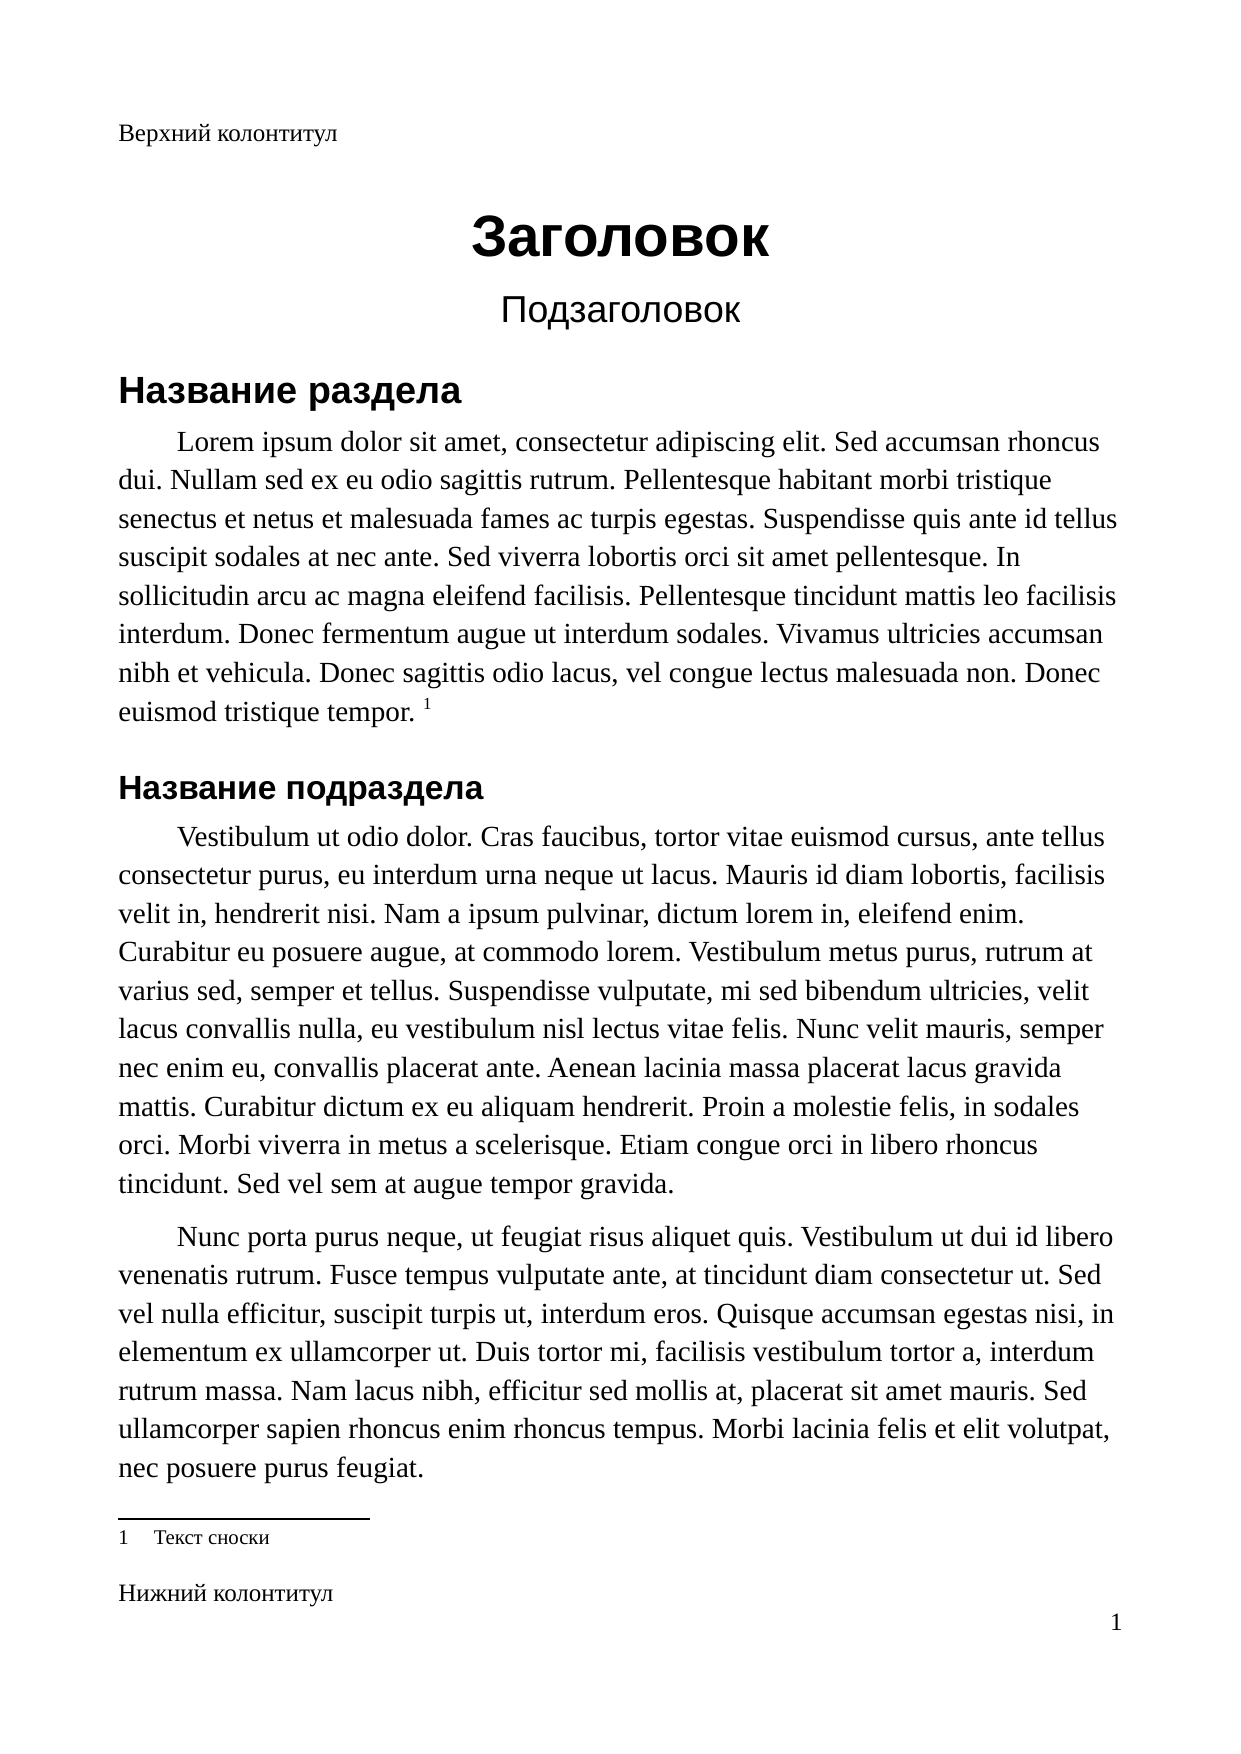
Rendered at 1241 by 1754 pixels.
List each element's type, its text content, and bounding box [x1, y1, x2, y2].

text Nunc porta purus neque, ut feugiat risus aliquet quis. Vestibulum ut dui id libero venenatis rutrum. Fusce tempus vulputate ante, at tincidunt diam consectetur ut. Sed vel nulla efficitur, suscipit turpis ut, interdum eros. Quisque accumsan egestas nisi, in elementum ex ullamcorper ut. Duis tortor mi, facilisis vestibulum tortor a, interdum rutrum massa. Nam lacus nibh, efficitur sed mollis at, placerat sit amet mauris. Sed ullamcorper sapien rhoncus enim rhoncus tempus. Morbi lacinia felis et elit volutpat, nec posuere purus feugiat. [118, 1219, 1122, 1484]
text Lorem ipsum dolor sit amet, consectetur adipiscing elit. Sed accumsan rhoncus dui. Nullam sed ex eu odio sagittis rutrum. Pellentesque habitant morbi tristique senectus et netus et malesuada fames ac turpis egestas. Suspendisse quis ante id tellus suscipit sodales at nec ante. Sed viverra lobortis orci sit amet pellentesque. In sollicitudin arcu ac magna eleifend facilisis. Pellentesque tincidunt mattis leo facilisis interdum. Donec fermentum augue ut interdum sodales. Vivamus ultricies accumsan nibh et vehicula. Donec sagittis odio lacus, vel congue lectus malesuada non. Donec euismod tristique tempor. [118, 424, 1122, 727]
subtitle Подзаголовок [118, 287, 1122, 330]
title Заголовок [118, 201, 1122, 268]
text Текст сноски [118, 1525, 1122, 1549]
subtitle Название подраздела [118, 768, 1122, 806]
subtitle Название раздела [118, 368, 1122, 411]
text Vestibulum ut odio dolor. Cras faucibus, tortor vitae euismod cursus, ante tellus consectetur purus, eu interdum urna neque ut lacus. Mauris id diam lobortis, facilisis velit in, hendrerit nisi. Nam a ipsum pulvinar, dictum lorem in, eleifend enim. Curabitur eu posuere augue, at commodo lorem. Vestibulum metus purus, rutrum at varius sed, semper et tellus. Suspendisse vulputate, mi sed bibendum ultricies, velit lacus convallis nulla, eu vestibulum nisl lectus vitae felis. Nunc velit mauris, semper nec enim eu, convallis placerat ante. Aenean lacinia massa placerat lacus gravida mattis. Curabitur dictum ex eu aliquam hendrerit. Proin a molestie felis, in sodales orci. Morbi viverra in metus a scelerisque. Etiam congue orci in libero rhoncus tincidunt. Sed vel sem at augue tempor gravida. [118, 819, 1122, 1199]
